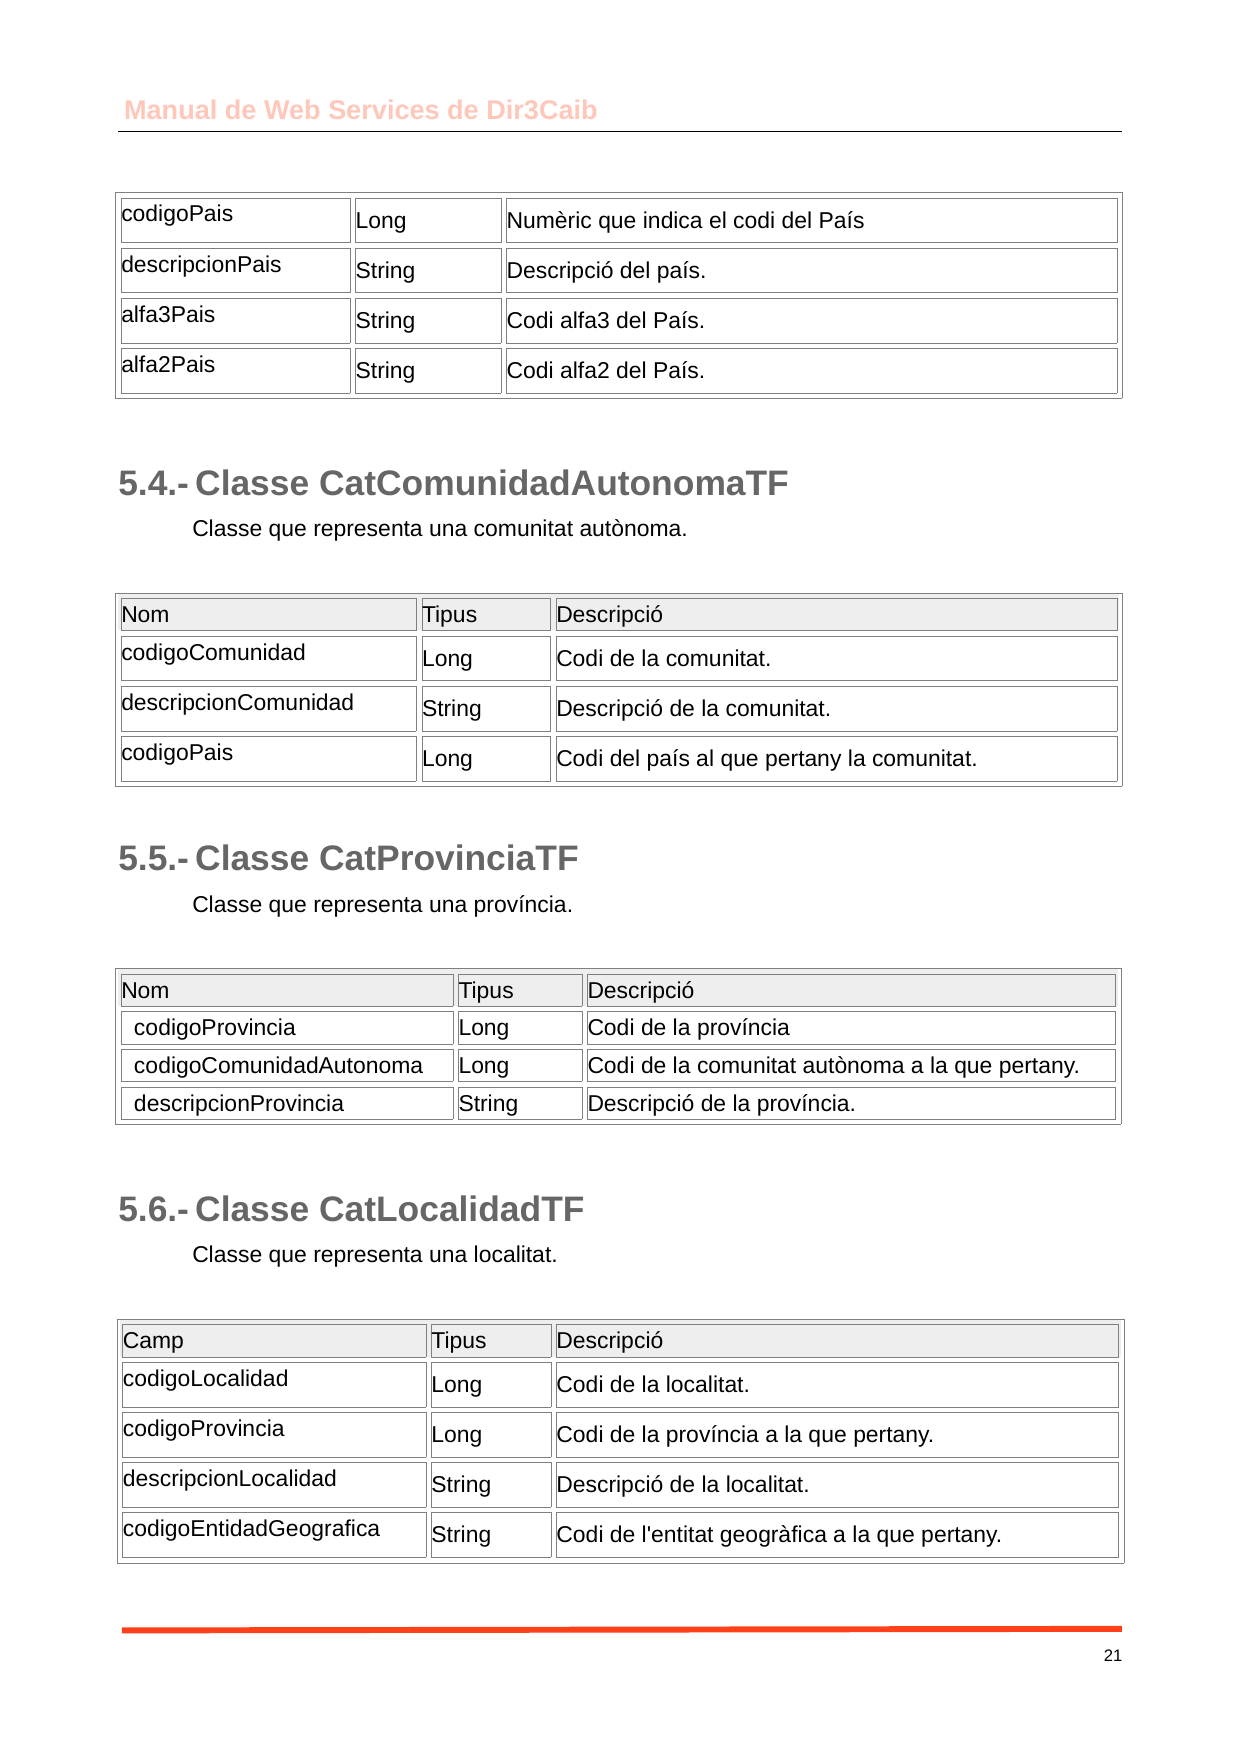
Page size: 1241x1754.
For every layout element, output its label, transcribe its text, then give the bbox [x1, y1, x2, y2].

table_cell String [353, 343, 503, 392]
table_cell codigoEntidadGeografica [120, 1507, 428, 1557]
table_cell descripcionProvincia [118, 1081, 455, 1119]
table_cell Codi de la comunitat autònoma a la que pertany. [584, 1044, 1118, 1081]
table_header Tipus [455, 969, 584, 1006]
subtitle Classe CatComunidadAutonomaTF [118, 462, 1122, 502]
table_cell Codi de la província [584, 1006, 1118, 1043]
table_cell String [455, 1081, 584, 1119]
table_header Descripció [553, 1320, 1121, 1357]
table_cell codigoPais [118, 193, 352, 242]
table_cell Long [428, 1357, 553, 1407]
table_cell descripcionComunidad [118, 680, 419, 731]
table_cell String [428, 1507, 553, 1557]
text Classe que representa una província. [118, 891, 1122, 917]
table_header Camp [120, 1320, 428, 1357]
table_header Nom [118, 969, 455, 1006]
table_cell Descripció de la comunitat. [553, 680, 1119, 731]
table_cell Descripció del país. [504, 242, 1119, 292]
table_cell codigoPais [118, 731, 419, 781]
table_cell Long [455, 1006, 584, 1043]
table_cell Numèric que indica el codi del País [504, 193, 1119, 242]
table_header Nom [118, 594, 419, 630]
table_cell String [419, 680, 553, 731]
text Classe que representa una localitat. [118, 1241, 1122, 1268]
subtitle Classe CatLocalidadTF [118, 1188, 1122, 1229]
table_cell Descripció de la província. [584, 1081, 1118, 1119]
table_cell descripcionPais [118, 242, 352, 292]
table_cell Descripció de la localitat. [553, 1457, 1121, 1507]
table_cell Codi alfa2 del País. [504, 343, 1119, 392]
table_cell codigoProvincia [118, 1006, 455, 1043]
table_cell codigoLocalidad [120, 1357, 428, 1407]
table_cell codigoComunidadAutonoma [118, 1044, 455, 1081]
text Classe que representa una comunitat autònoma. [118, 515, 1122, 541]
table_cell String [353, 292, 503, 342]
table_cell alfa3Pais [118, 292, 352, 342]
table_cell Codi alfa3 del País. [504, 292, 1119, 342]
table_cell Long [419, 731, 553, 781]
table_cell descripcionLocalidad [120, 1457, 428, 1507]
table_cell String [353, 242, 503, 292]
table_cell Codi del país al que pertany la comunitat. [553, 731, 1119, 781]
table_cell Long [353, 193, 503, 242]
table_cell Long [419, 630, 553, 680]
table_cell alfa2Pais [118, 343, 352, 392]
table_header Descripció [584, 969, 1118, 1006]
subtitle Classe CatProvinciaTF [118, 837, 1122, 878]
table_cell codigoProvincia [120, 1407, 428, 1457]
table_cell Codi de la província a la que pertany. [553, 1407, 1121, 1457]
table_cell Codi de l'entitat geogràfica a la que pertany. [553, 1507, 1121, 1557]
table_header Tipus [428, 1320, 553, 1357]
table_cell Long [455, 1044, 584, 1081]
table_cell Long [428, 1407, 553, 1457]
table_cell String [428, 1457, 553, 1507]
table_header Tipus [419, 594, 553, 630]
table_cell codigoComunidad [118, 630, 419, 680]
table_cell Codi de la comunitat. [553, 630, 1119, 680]
table_cell Codi de la localitat. [553, 1357, 1121, 1407]
table_header Descripció [553, 594, 1119, 630]
